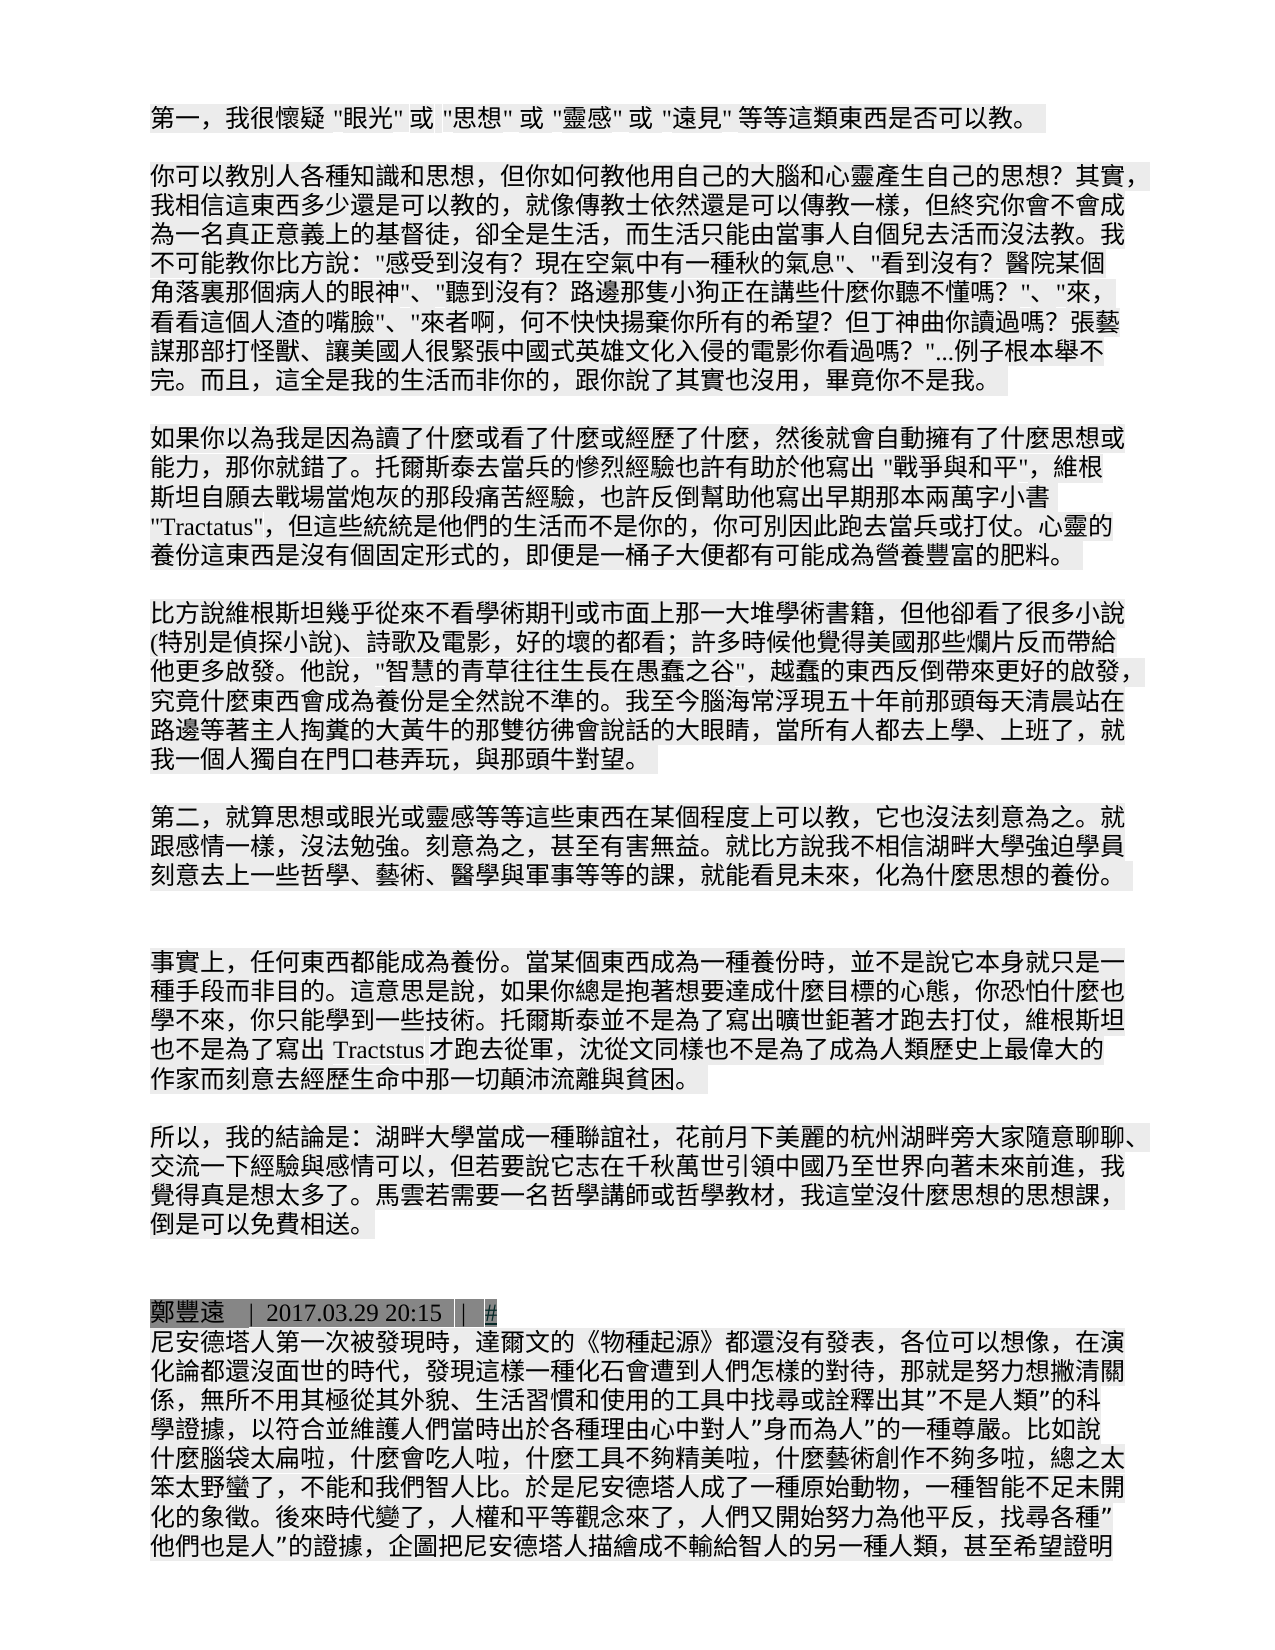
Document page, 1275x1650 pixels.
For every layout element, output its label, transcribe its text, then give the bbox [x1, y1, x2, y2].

text 尼安德塔人第一次被發現時，達爾文的《物種起源》都還沒有發表，各位可以想像，在演化論都還沒面世的時代，發現這樣一種化石會遭到人們怎樣的對待，那就是努力想撇清關係，無所不用其極從其外貌、生活習慣和使用的工具中找尋或詮釋出其”不是人類”的科學證據，以符合並維護人們當時出於各種理由心中對人”身而為人”的一種尊嚴。比如說什麼腦袋太扁啦，什麼會吃人啦，什麼工具不夠精美啦，什麼藝術創作不夠多啦，總之太笨太野蠻了，不能和我們智人比。於是尼安德塔人成了一種原始動物，一種智能不足未開化的象徵。後來時代變了，人權和平等觀念來了，人們又開始努力為他平反，找尋各種”他們也是人”的證據，企圖把尼安德塔人描繪成不輸給智人的另一種人類，甚至希望證明他們多少也算是我們的祖先，為我們貢獻了不少基因。總之，科學總是為政治服務，科學家總是帶著有色眼鏡找那些他想看見的東西，這學科這圈子從來就不是一種令人敬佩的東西。科學思維本身挺好的，但有個東西永遠在科學之上，過去是教庭，現在是財團和政府，講穿了就是政治。教堂和政府要什麼結論，你科學自然就會得出那方面的結論。 我自己是覺得尼安德塔人不管從什麼方面來說都挺好的，比如相貌敦厚善良，看起來就十分會照顧人，有一個尼媽媽或尼爸爸應該是件很幸福的事。考古學家說尼安德塔人會照顧老弱殘疾直到終老，還會收集很多不同的花為死者舉行葬禮，從這一點看應該是屬於性情中人，很富靈性。尼安德塔人身強體壯，不管幹啥一向真刀真槍幹，不像智人詭計多端專靠偷拐搶騙，這一點也比較令人欣賞。另外他們顯然不笨，還會烤魚燻魚喔，因為我是吃魚的，所以這一點也有加分。 至於社交能力不夠或是會吃人應該不是什麼大問題吧。社交技能本來就稱不上什麼優點我覺得，笨拙一點還是比較好。至於吃人，洪荒時代你得用上洪荒之力生存啊，吃個人算什麼? 現代人吃牛吃馬吃羊吃豬吃雞吃魚，整天吃，殺人炸人姦人羞辱人更是毫不手軟，為了一己之慾什麼都幹得出來，弄得整個世界烏煙瘴氣，怎麼還好意思批評人家吃幾個人呢? 總之聖經可能是對的，好人最後會上天堂的，尼安德塔人已經全在天國享福了，剩下我們智人還在這地獄受苦。耶穌時代沒有科學，不過就像這位講起話來意氣風發、似乎對身為智人沾沾自喜的袁碩先生的演講最後說的，我們這種”人”，不知是為什麼，生來就背上了這些像罪一般的可悲基因: 狡猾、血腥、殘忍、貪心。 至於所謂文明曙光是否有照亮我們的路，科學、藝術、禮教是否真的能為我們提供救贖，我是十分悲觀的。對於個人而言或許是吧，對於人類而言恐怕有如螳臂擋車，終將失敗。 [150, 1328, 1125, 1561]
text 曾經有人問蕭伯納如何能成為一名作家？蕭伯納說方法有三：寫，寫，寫。三個寫字。也有人用同樣的問題詢問晚年的沈從文，他給的答案有二： 一，多寫少發表 (當然，如果缺錢需稿費或需要讓履歷表好看點就另當別論)。 二，生活。 不管給出何種答案，應該沒有人會叫你上學去，畢竟這樣一些能力並非來自學堂。文學系大約是教你怎麼評論別人的文學作品，讓你成為一個文學評論家，而不是文學家，就如同哲學系並不是要培養你成為一名思想家或哲學家，而是教你怎麼評論他人的哲學作品，讓你成為一個整天評論 "哲學評論家們的評論作品" 的評論家，就彷彿閱讀一堆所謂影評人寫的 (往往低能到爆的) 所謂影評，然後對這些影評寫出更多 (且往往更低能) 的影評，大家互相評來評去。 可是，生活誰不會？這話可不然。大家都有大腦，都能思想，但並不是會思想就是思想家，會寫字也不等於作家；就如同哲學源自對尋常事物的驚奇與困惑，但並不是在每一件事或每一道命題的後面打問號就是哲學家。 "評論" 是可以教的，就像開飛機一樣，有著一套學習流程。就好比方說當醫生，上了學堂，讀個若干年，然後再實習個若干年，透過一定的方法，你就能依樣畫葫蘆，做出診斷與治療。學習知識或技術是不需要什麼智商的，差不多智商95以上應該就能勝任醫生或教授這類行業。 評論思想可以教，但思想本身卻無 sop 可循，只能回歸生活。當然不是說進學堂只是浪費生命，而是說，那得看你是在追求一些什麼而定。技巧或技術性的東西當然還是要學，但它就像學會英文26個字母、學會 "寫字" 一樣，離 "寫作" 還差了十萬八千光年。 我有時會去看一下 "觀察者網"。台灣人這麼熱衷兩岸議題，特別是新一代綠油油的生物，更是三句不離統獨。但很奇怪，所謂知己知彼百戰百勝，你既然這麼熱衷，怎麼從來不去看看你的所謂 "敵人" 究竟長什麼樣。我相信你看了所謂 "敵人" 的媒體之後，應該就能明白你每天吃的這些台灣媒體垃圾有多麼污染了，低能，敗德，徹底封閉，在這樣一種環境中長大，腦子和心靈與人格能不生病才怪。 我在 "觀察者網" 上看到馬雲的湖畔大學，看到他的演講稿： https://goo.gl/ktHj8G https://goo.gl/mlyN8o 馬雲說，他們曾經指派一些優秀的員工去大學進修所謂 MBA，他說，這些人原本都很聰明，上個 MBA回來之後人就傻了。他覺得現行的那套方法無助於創新，於是乾脆自己辦個大學，說要掌握一套掌握未來的觀念，啟發靈感，成為產業界的 "黃埔軍校"。據說想進這所 "黃埔軍校" 比進世界名校還難，是全世界錄取率最低的一所大學。在這所湖畔大學，凡是與商業有關的課程，全屬選修，反倒是那些他們平常根本不會去思考的東西，例如哲學、藝術、醫學與軍事等等，則列為強制必修課。馬雲的想法也許是對的，如果你只是要依樣畫葫蘆學習一套現行作法，進一般學堂就行了，但是假若你還會想到未來三十年、一百年，那你就得有能力看見那現在還看不見的。 看了湖畔大學這樣一個另類大學，讓我頓時興起一股衝動很想寫信給馬雲毛遂自薦當講師，但我的衝動很快就平息了。為什麼呢？因為： 第一，我很懷疑 "眼光" 或 "思想" 或 "靈感" 或 "遠見" 等等這類東西是否可以教。 你可以教別人各種知識和思想，但你如何教他用自己的大腦和心靈產生自己的思想？其實，我相信這東西多少還是可以教的，就像傳教士依然還是可以傳教一樣，但終究你會不會成為一名真正意義上的基督徒，卻全是生活，而生活只能由當事人自個兒去活而沒法教。我不可能教你比方說："感受到沒有？現在空氣中有一種秋的氣息"、"看到沒有？醫院某個角落裏那個病人的眼神"、"聽到沒有？路邊那隻小狗正在講些什麼你聽不懂嗎？"、"來，看看這個人渣的嘴臉"、"來者啊，何不快快揚棄你所有的希望？但丁神曲你讀過嗎？張藝謀那部打怪獸、讓美國人很緊張中國式英雄文化入侵的電影你看過嗎？"...例子根本舉不完。而且，這全是我的生活而非你的，跟你說了其實也沒用，畢竟你不是我。 如果你以為我是因為讀了什麼或看了什麼或經歷了什麼，然後就會自動擁有了什麼思想或能力，那你就錯了。托爾斯泰去當兵的慘烈經驗也許有助於他寫出 "戰爭與和平"，維根斯坦自願去戰場當炮灰的那段痛苦經驗，也許反倒幫助他寫出早期那本兩萬字小書 "Tractatus"，但這些統統是他們的生活而不是你的，你可別因此跑去當兵或打仗。心靈的養份這東西是沒有個固定形式的，即便是一桶子大便都有可能成為營養豐富的肥料。 比方說維根斯坦幾乎從來不看學術期刊或市面上那一大堆學術書籍，但他卻看了很多小說 (特別是偵探小說)、詩歌及電影，好的壞的都看；許多時候他覺得美國那些爛片反而帶給他更多啟發。他說，"智慧的青草往往生長在愚蠢之谷"，越蠢的東西反倒帶來更好的啟發，究竟什麼東西會成為養份是全然說不準的。我至今腦海常浮現五十年前那頭每天清晨站在路邊等著主人掏糞的大黃牛的那雙彷彿會說話的大眼睛，當所有人都去上學、上班了，就我一個人獨自在門口巷弄玩，與那頭牛對望。 第二，就算思想或眼光或靈感等等這些東西在某個程度上可以教，它也沒法刻意為之。就跟感情一樣，沒法勉強。刻意為之，甚至有害無益。就比方說我不相信湖畔大學強迫學員刻意去上一些哲學、藝術、醫學與軍事等等的課，就能看見未來，化為什麼思想的養份。 事實上，任何東西都能成為養份。當某個東西成為一種養份時，並不是說它本身就只是一種手段而非目的。這意思是說，如果你總是抱著想要達成什麼目標的心態，你恐怕什麼也學不來，你只能學到一些技術。托爾斯泰並不是為了寫出曠世鉅著才跑去打仗，維根斯坦也不是為了寫出 Tractstus才跑去從軍，沈從文同樣也不是為了成為人類歷史上最偉大的作家而刻意去經歷生命中那一切顛沛流離與貧困。 所以，我的結論是：湖畔大學當成一種聯誼社，花前月下美麗的杭州湖畔旁大家隨意聊聊、交流一下經驗與感情可以，但若要說它志在千秋萬世引領中國乃至世界向著未來前進，我覺得真是想太多了。馬雲若需要一名哲學講師或哲學教材，我這堂沒什麼思想的思想課，倒是可以免費相送。 [150, 75, 1125, 1239]
text 鄭豐遠 | 2017.03.29 20:15 | # [150, 1298, 1125, 1328]
